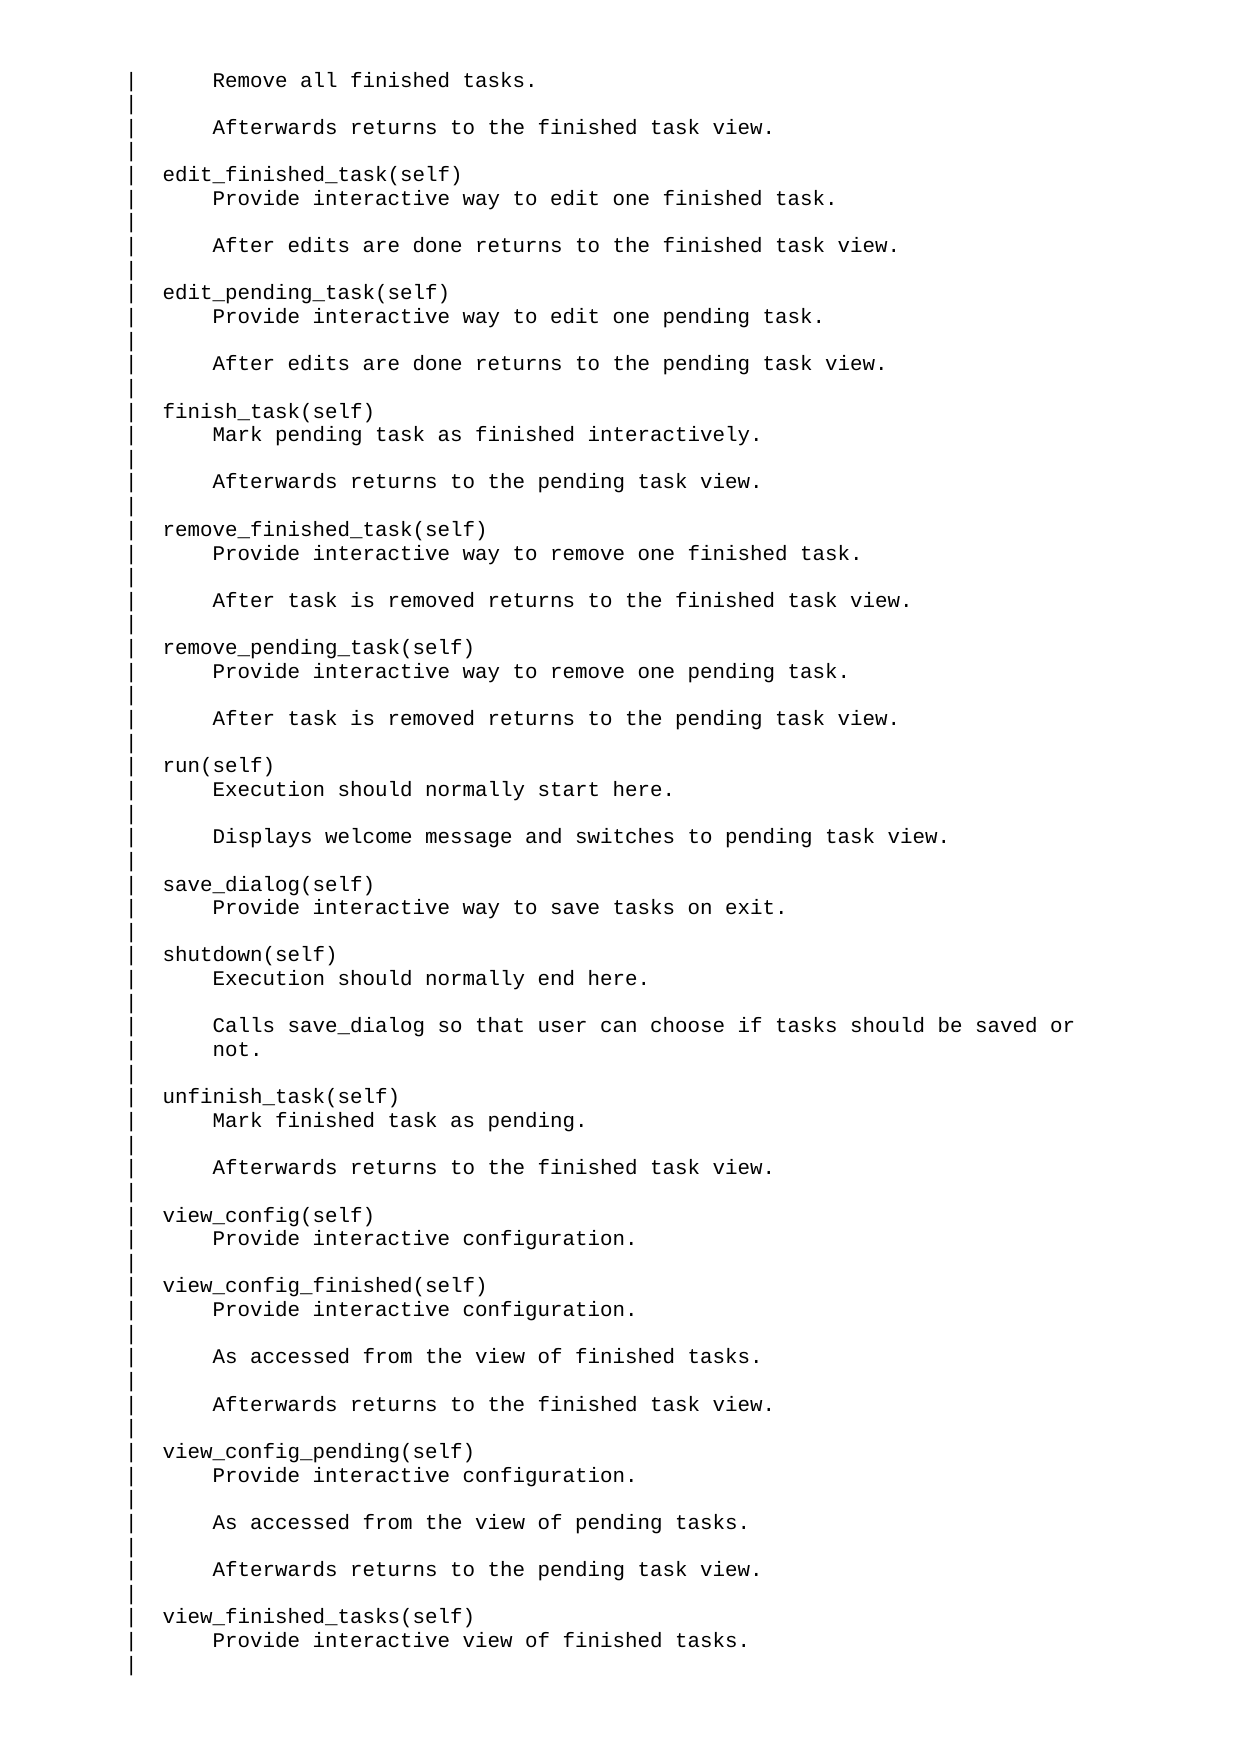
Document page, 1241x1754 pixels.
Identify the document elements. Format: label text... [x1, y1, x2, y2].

text | [62, 1417, 1181, 1441]
text | After task is removed returns to the finished task view. [62, 590, 1181, 613]
text | Provide interactive way to remove one pending task. [62, 661, 1181, 684]
text | Execution should normally start here. [62, 779, 1181, 803]
text | As accessed from the view of finished tasks. [62, 1346, 1181, 1370]
text | [62, 613, 1181, 637]
text | view_config(self) [62, 1204, 1181, 1228]
text | [62, 330, 1181, 353]
text | Provide interactive way to edit one pending task. [62, 306, 1181, 330]
text | After edits are done returns to the pending task view. [62, 353, 1181, 377]
text | Afterwards returns to the pending task view. [62, 472, 1181, 495]
text | Provide interactive configuration. [62, 1465, 1181, 1488]
text | Provide interactive configuration. [62, 1299, 1181, 1323]
text | run(self) [62, 755, 1181, 779]
text | [62, 1583, 1181, 1607]
text | remove_pending_task(self) [62, 637, 1181, 661]
text | [62, 732, 1181, 755]
text | finish_task(self) [62, 401, 1181, 424]
text | [62, 850, 1181, 873]
text | [62, 93, 1181, 117]
text | [62, 1536, 1181, 1559]
text | Afterwards returns to the pending task view. [62, 1559, 1181, 1583]
text | After task is removed returns to the pending task view. [62, 708, 1181, 732]
text | [62, 1488, 1181, 1512]
text | Displays welcome message and switches to pending task view. [62, 826, 1181, 850]
text | unfinish_task(self) [62, 1086, 1181, 1110]
text | [62, 1323, 1181, 1346]
text | Calls save_dialog so that user can choose if tasks should be saved or [62, 1015, 1181, 1039]
text | Afterwards returns to the finished task view. [62, 1394, 1181, 1417]
text | edit_pending_task(self) [62, 282, 1181, 306]
text | not. [62, 1039, 1181, 1063]
text | view_finished_tasks(self) [62, 1607, 1181, 1630]
text | view_config_pending(self) [62, 1441, 1181, 1465]
text | edit_finished_task(self) [62, 164, 1181, 188]
text | As accessed from the view of pending tasks. [62, 1512, 1181, 1536]
text | save_dialog(self) [62, 873, 1181, 897]
text | Remove all finished tasks. [62, 69, 1181, 93]
text | [62, 803, 1181, 826]
text | [62, 1134, 1181, 1157]
text | [62, 1181, 1181, 1204]
text | [62, 1063, 1181, 1086]
text | [62, 992, 1181, 1015]
text | [62, 448, 1181, 472]
text | Execution should normally end here. [62, 968, 1181, 992]
text | remove_finished_task(self) [62, 519, 1181, 542]
text | view_config_finished(self) [62, 1276, 1181, 1299]
text | shutdown(self) [62, 944, 1181, 968]
text | Provide interactive view of finished tasks. [62, 1630, 1181, 1654]
text | After edits are done returns to the finished task view. [62, 235, 1181, 259]
text | Mark finished task as pending. [62, 1110, 1181, 1134]
text | [62, 211, 1181, 235]
text | [62, 684, 1181, 708]
text | [62, 921, 1181, 944]
text | [62, 495, 1181, 519]
text | [62, 1252, 1181, 1276]
text | Provide interactive way to remove one finished task. [62, 542, 1181, 566]
text | [62, 259, 1181, 282]
text | Afterwards returns to the finished task view. [62, 117, 1181, 141]
text | [62, 377, 1181, 401]
text | Provide interactive configuration. [62, 1228, 1181, 1252]
text | [62, 1370, 1181, 1394]
text | [62, 1654, 1181, 1677]
text | [62, 566, 1181, 590]
text | Afterwards returns to the finished task view. [62, 1157, 1181, 1181]
text | Mark pending task as finished interactively. [62, 424, 1181, 448]
text | [62, 141, 1181, 164]
text | Provide interactive way to save tasks on exit. [62, 897, 1181, 921]
text | Provide interactive way to edit one finished task. [62, 188, 1181, 211]
